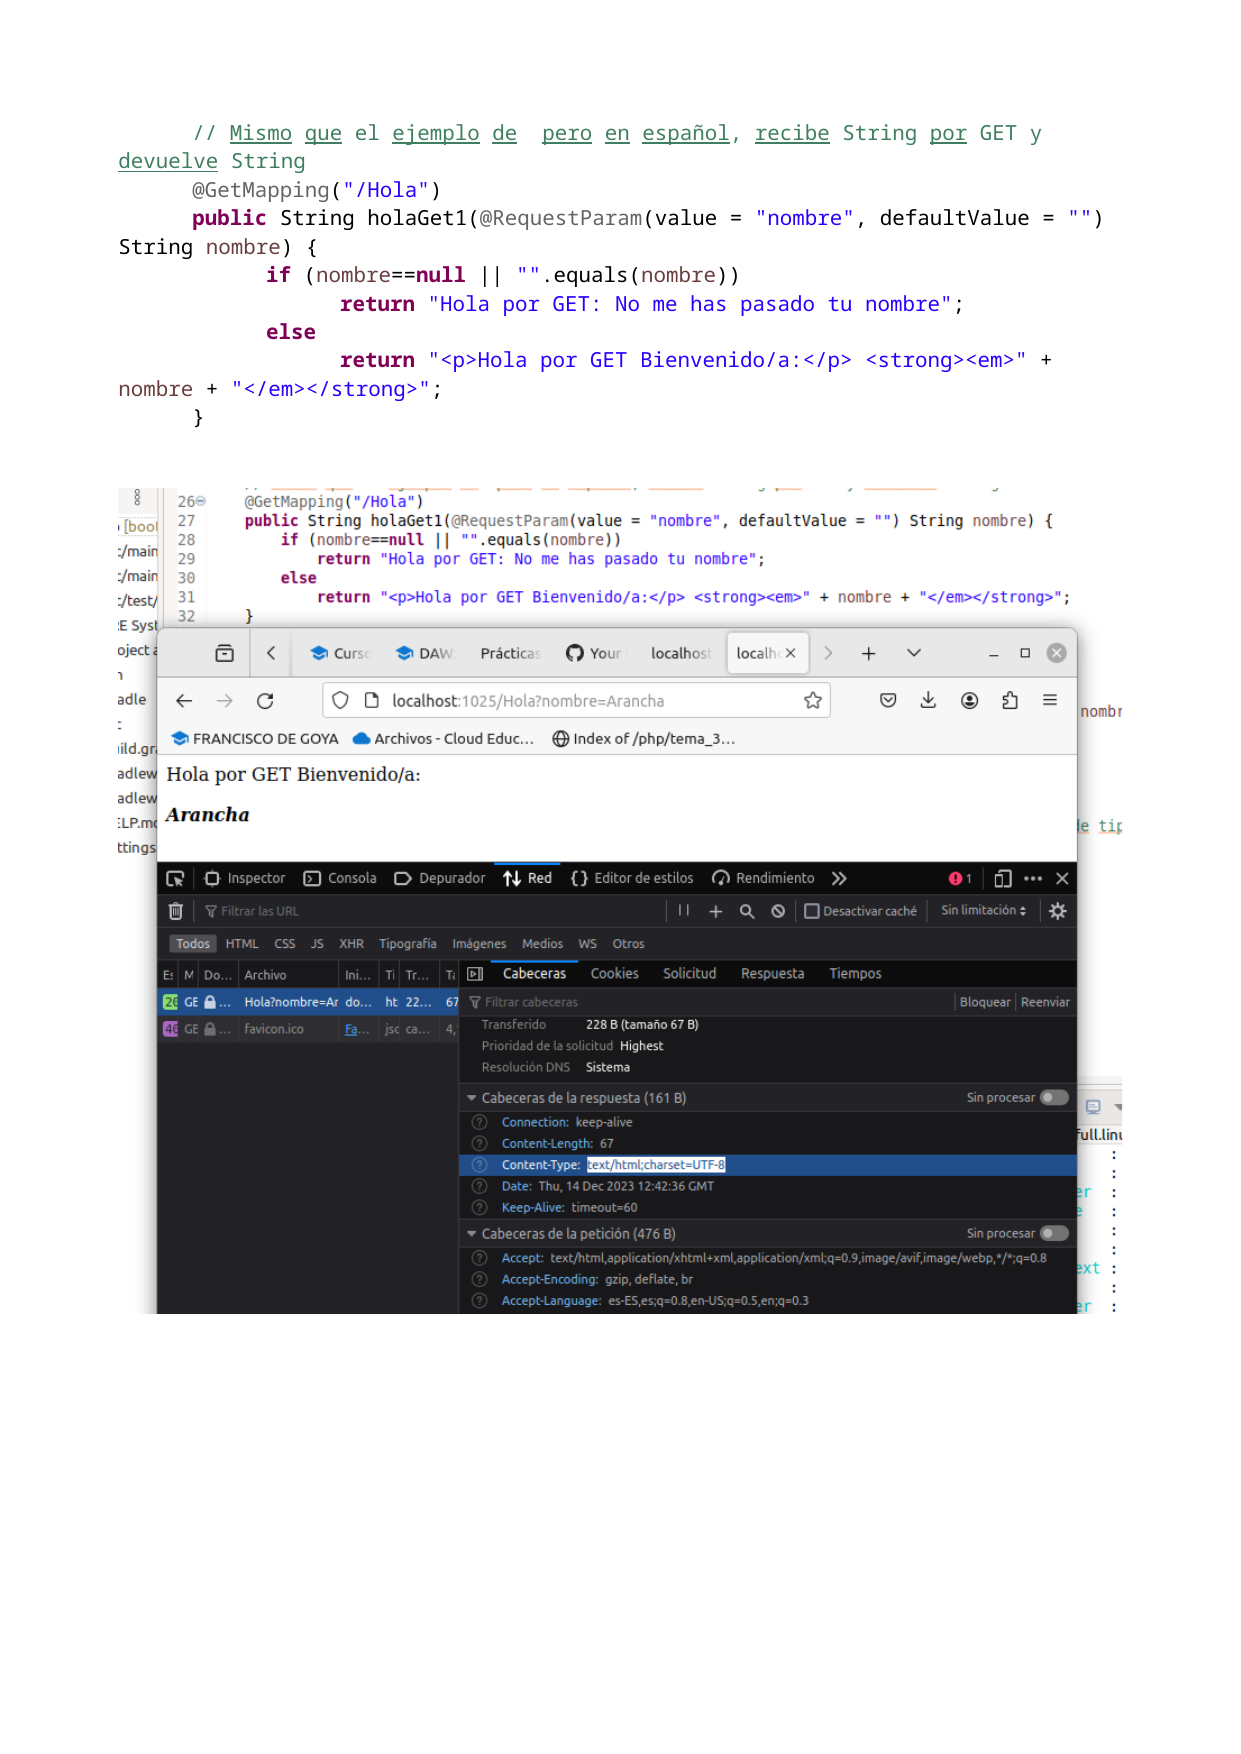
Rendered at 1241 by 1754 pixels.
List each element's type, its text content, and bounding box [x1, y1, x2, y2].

text public String holaGet1(@RequestParam(value = "nombre", defaultValue = "") String nombre) { [118, 203, 1122, 260]
picture [118, 488, 1123, 1314]
text } [118, 402, 1122, 431]
text return "Hola por GET: No me has pasado tu nombre"; [118, 289, 1122, 317]
text if (nombre==null || "".equals(nombre)) [118, 260, 1122, 289]
text return "<p>Hola por GET Bienvenido/a:</p> <strong><em>" + nombre + "</em></strong>"; [118, 346, 1122, 402]
text @GetMapping("/Hola") [118, 175, 1122, 203]
text // Mismo que el ejemplo de pero en español, recibe String por GET y devuelve String [118, 118, 1122, 175]
text else [118, 317, 1122, 346]
